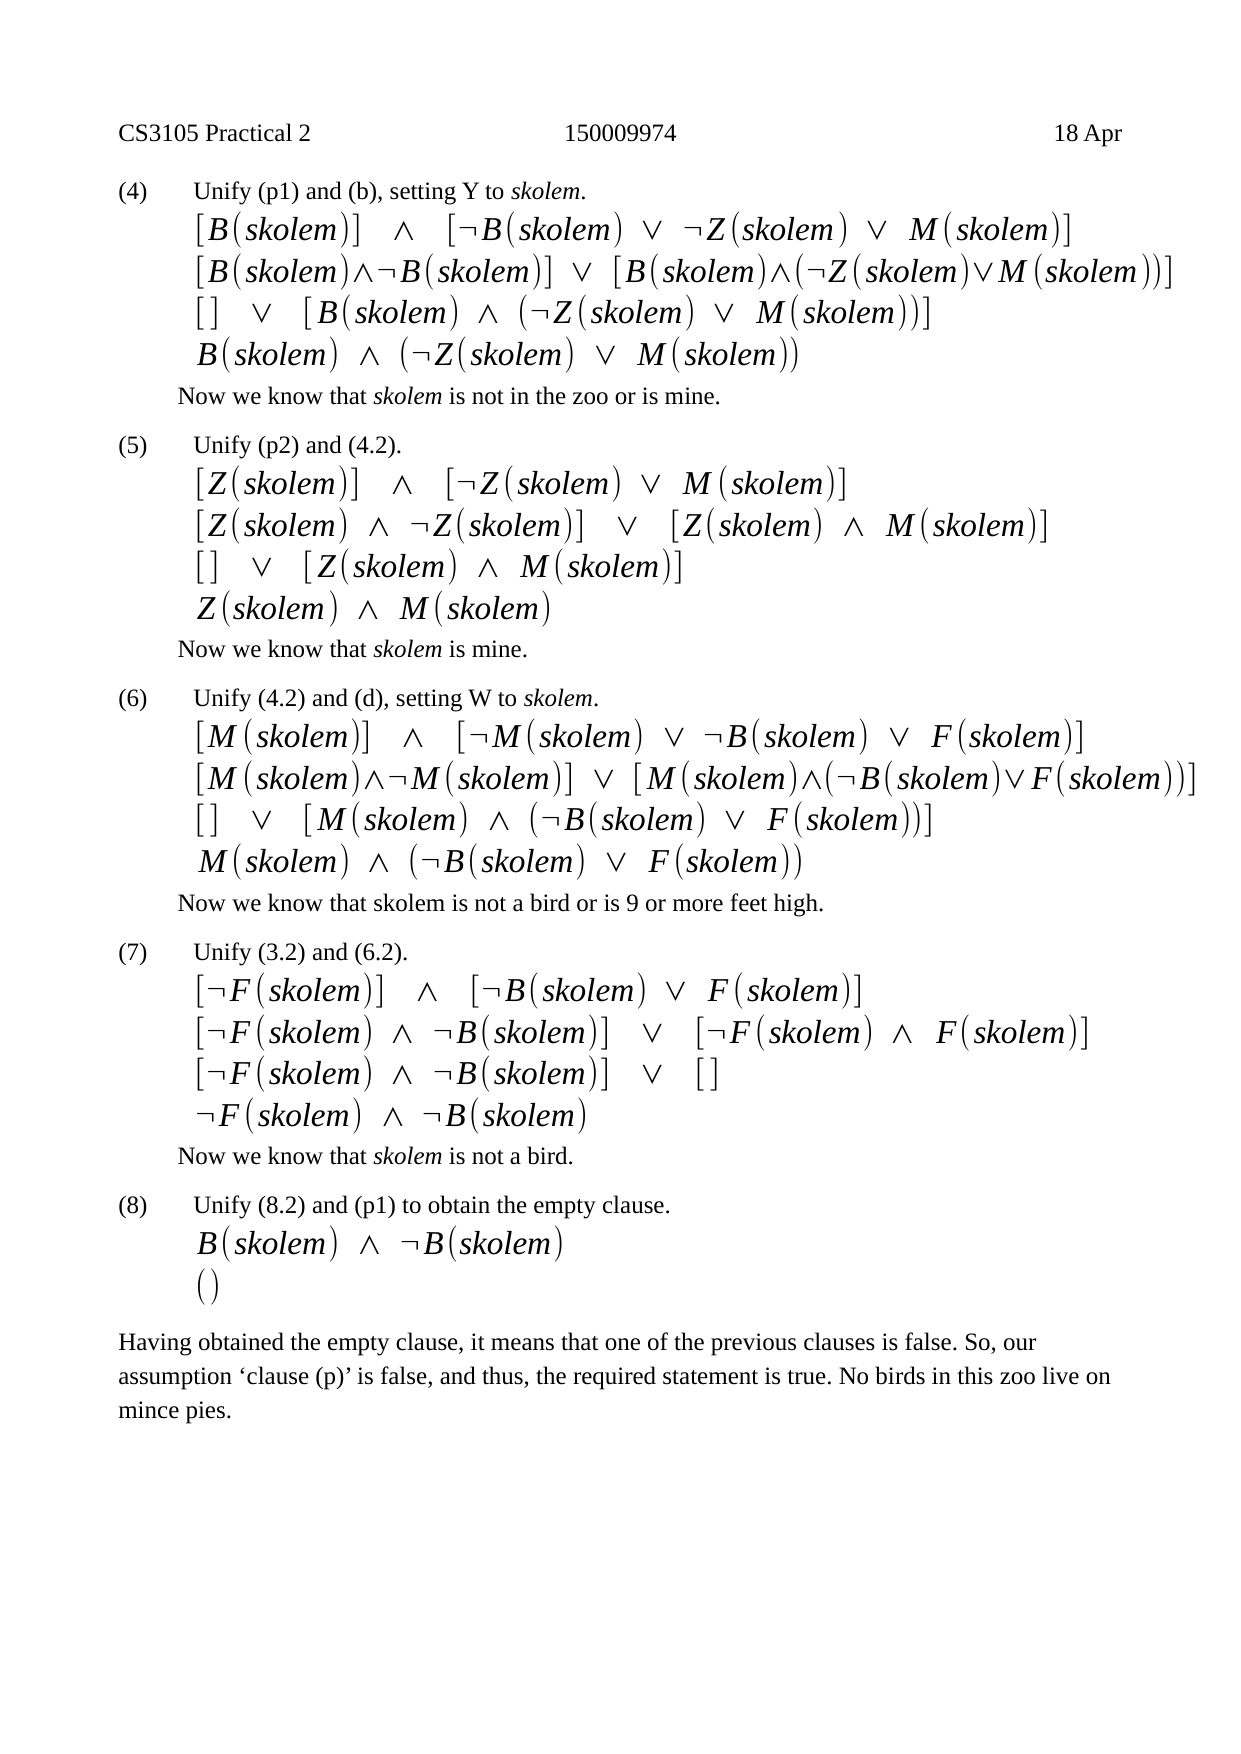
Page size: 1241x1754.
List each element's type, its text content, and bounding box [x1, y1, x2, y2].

text Having obtained the empty clause, it means that one of the previous clauses is false. So, our assumption ‘clause (p)’ is false, and thus, the required statement is true. No birds in this zoo live on mince pies. [118, 1327, 1122, 1424]
list Unify (p2) and (4.2). Now we know that skolem is mine. [118, 430, 1122, 663]
list Unify (3.2) and (6.2). Now we know that skolem is not a bird. [118, 937, 1122, 1170]
list Unify (8.2) and (p1) to obtain the empty clause. [118, 1191, 1122, 1306]
list Unify (p1) and (b), setting Y to skolem. Now we know that skolem is not in the zoo or is mine. [118, 176, 1122, 409]
list Unify (4.2) and (d), setting W to skolem. Now we know that skolem is not a bird or is 9 or more feet high. [118, 683, 1122, 917]
